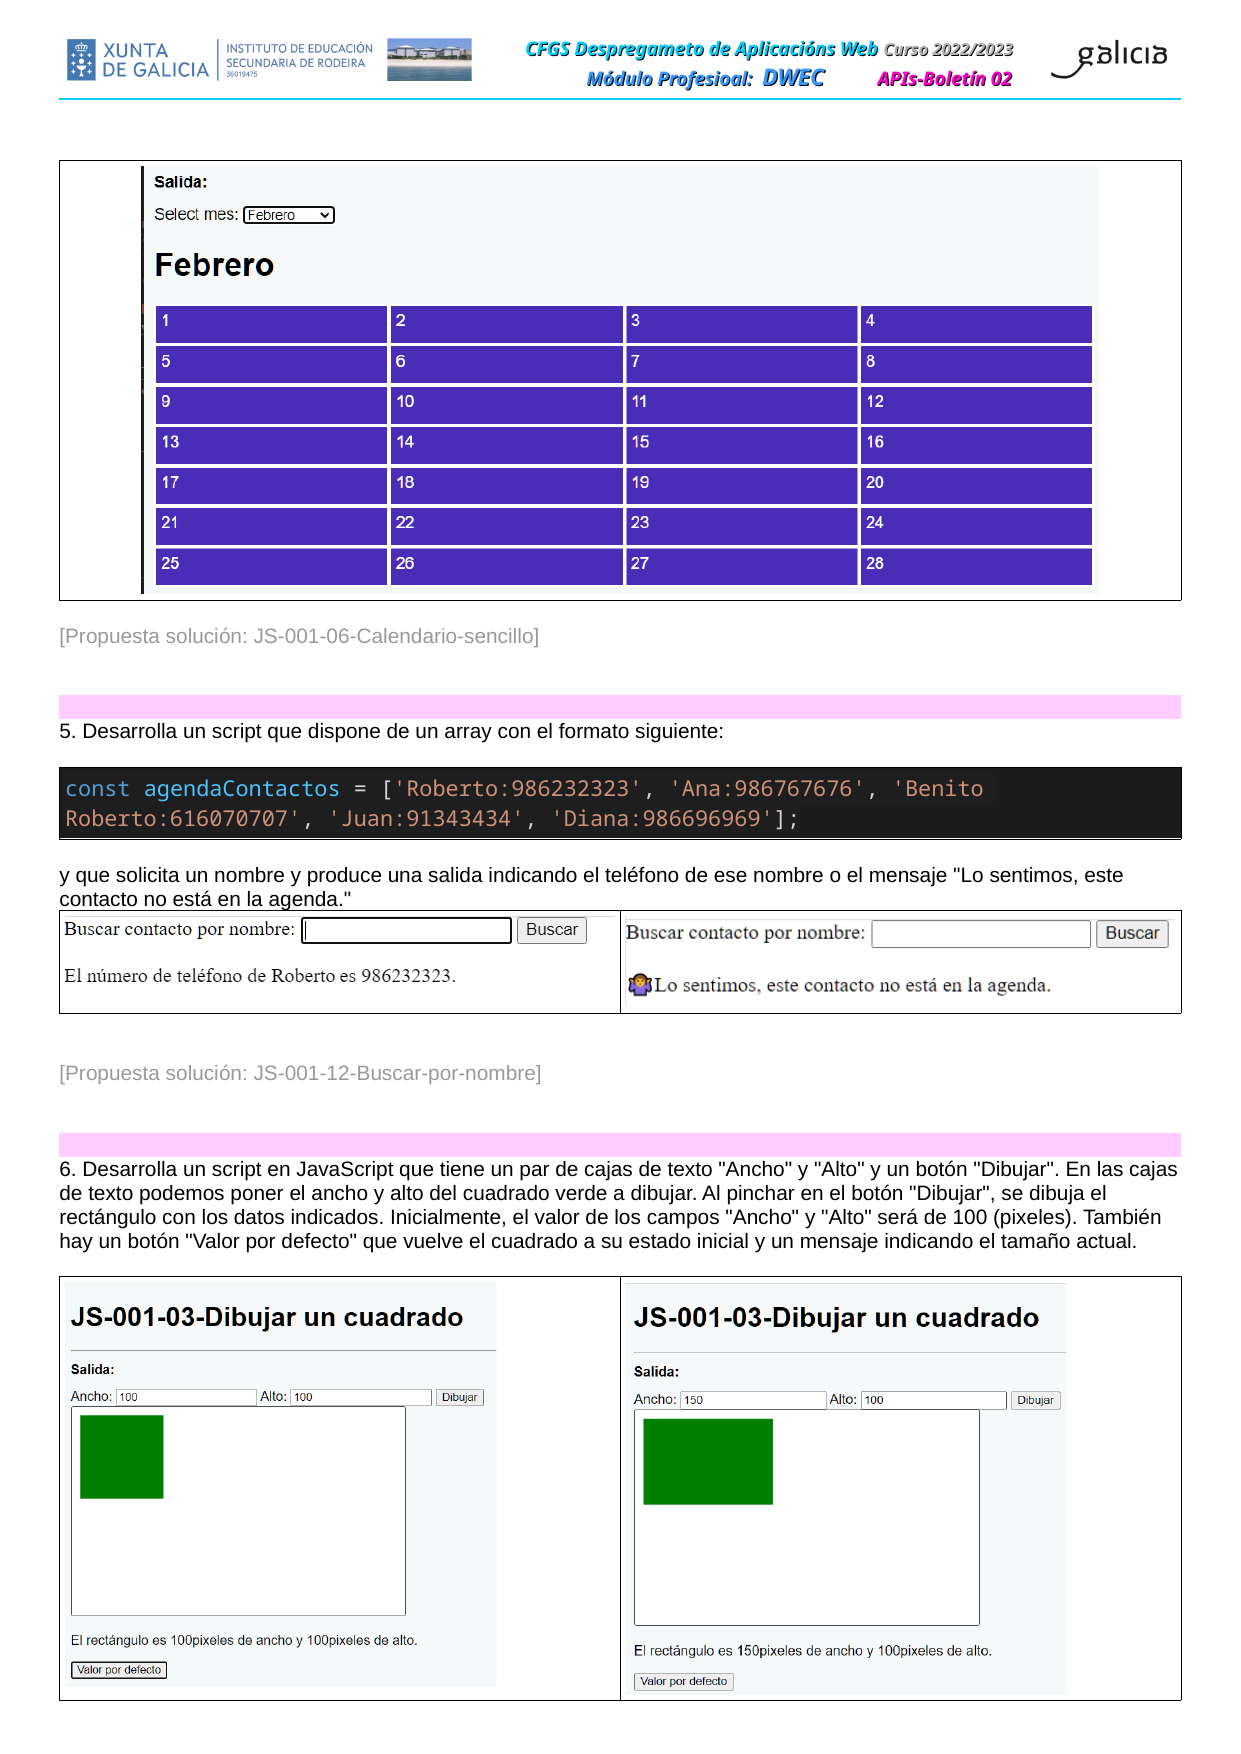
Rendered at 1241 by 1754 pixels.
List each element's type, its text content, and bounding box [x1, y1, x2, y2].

table_header [621, 911, 1181, 1013]
picture [141, 166, 1100, 594]
picture [64, 1282, 497, 1687]
table_header [60, 911, 620, 1013]
picture [1051, 37, 1172, 82]
text y que solicita un nombre y produce una salida indicando el teléfono de ese nombre o el mensaje "Lo sentimos, este contacto no está en la agenda." [59, 862, 1181, 910]
table_header const agendaContactos = ['Roberto:986232323', 'Ana:986767676', 'Benito Roberto:616070707', 'Juan:91343434', 'Diana:986696969']; [60, 768, 1181, 838]
picture [64, 916, 615, 988]
text 5. Desarrolla un script que dispone de un array con el formato siguiente: [59, 719, 1181, 743]
table_header [60, 1277, 620, 1700]
picture [625, 1282, 1067, 1695]
text [Propuesta solución: JS-001-12-Buscar-por-nombre] [59, 1061, 1181, 1085]
text [Propuesta solución: JS-001-06-Calendario-sencillo] [59, 623, 1181, 647]
picture [64, 35, 473, 82]
text 6. Desarrolla un script en JavaScript que tiene un par de cajas de texto "Ancho" y "Alto" y un botón "Dibujar". En las cajas de texto podemos poner el ancho y alto del cuadrado verde a dibujar. Al pinchar en el botón "Dibujar", se dibuja el rectángulo con los datos indicados. Inicialmente, el valor de los campos "Ancho" y "Alto" será de 100 (pixeles). También hay un botón "Valor por defecto" que vuelve el cuadrado a su estado inicial y un mensaje indicando el tamaño actual. [59, 1157, 1181, 1252]
table_header [60, 161, 1181, 599]
picture [625, 916, 1176, 1007]
table_header [621, 1277, 1181, 1700]
